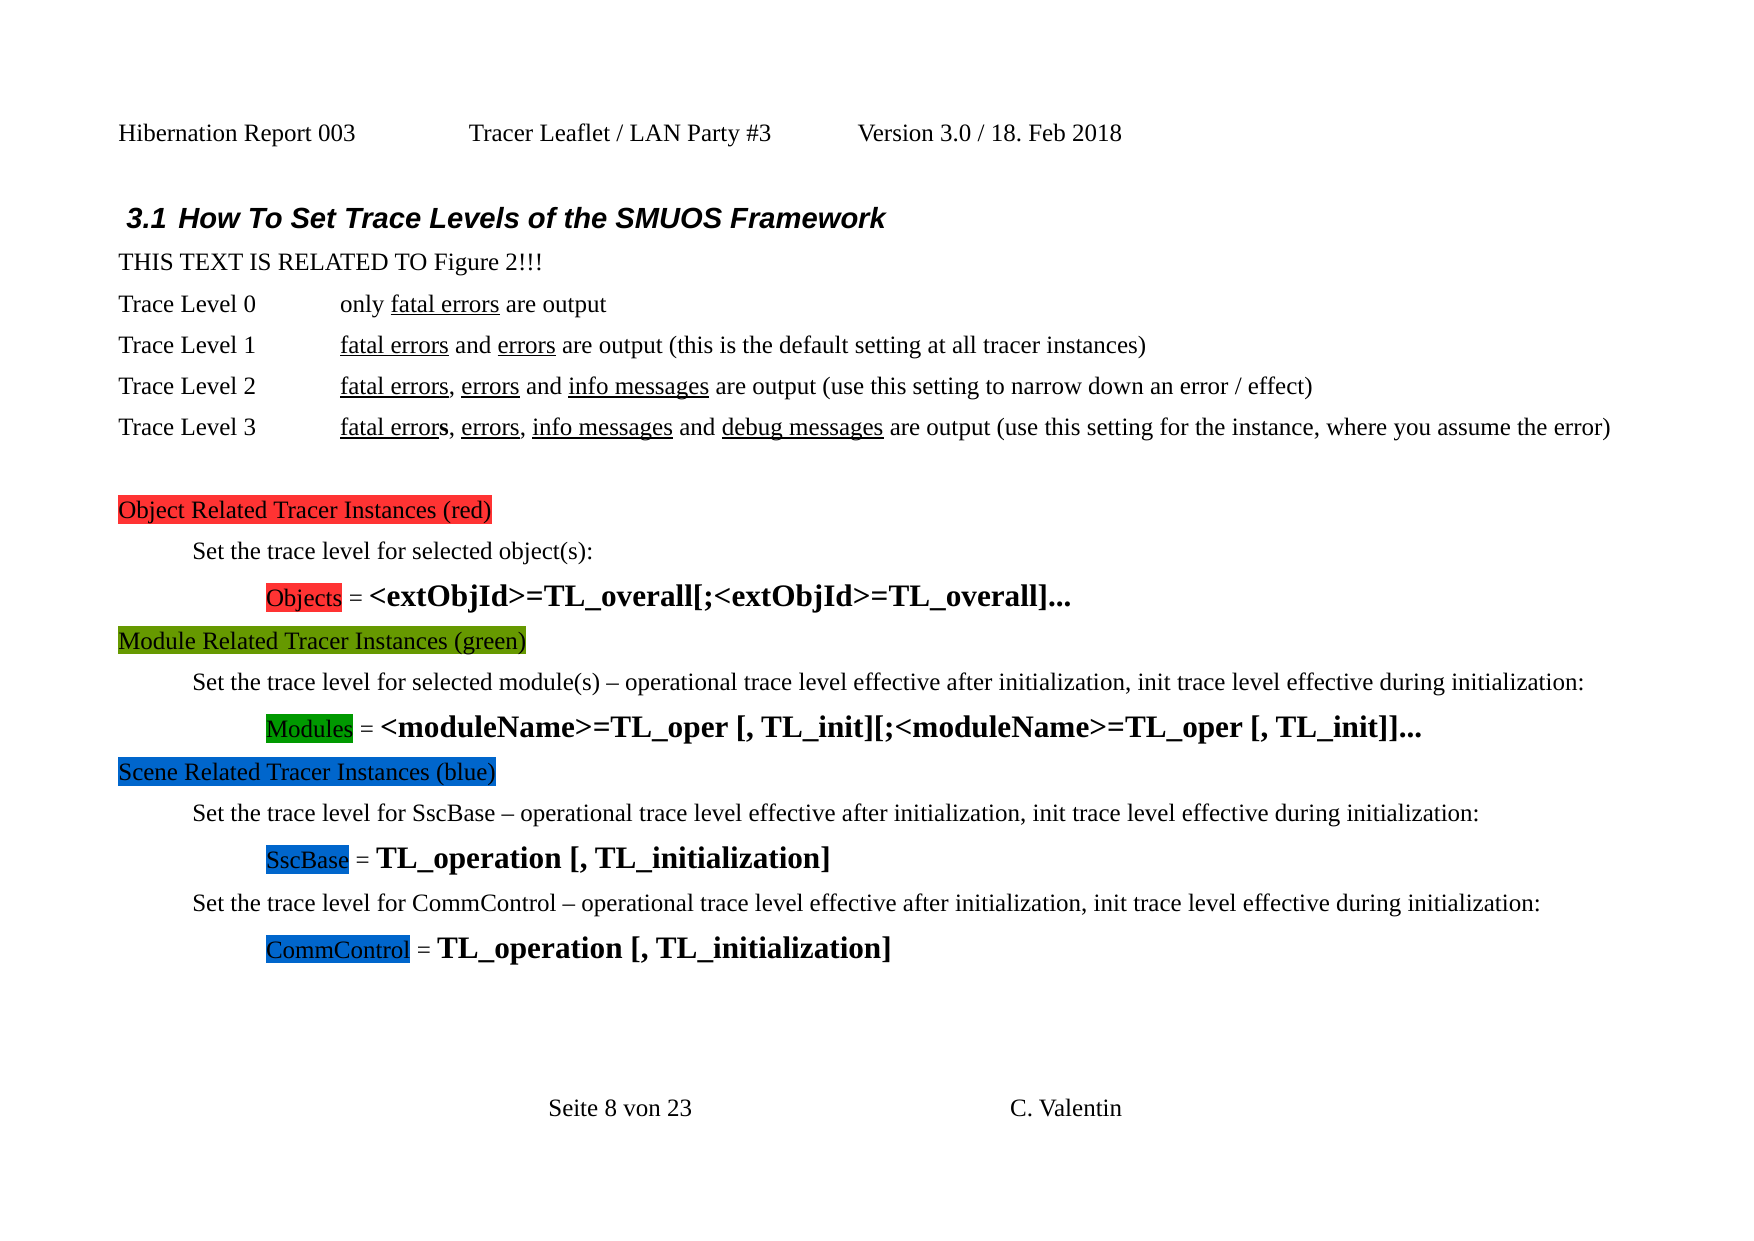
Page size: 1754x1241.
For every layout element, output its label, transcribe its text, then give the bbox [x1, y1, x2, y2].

text Trace Level 3 fatal errors, errors, info messages and debug messages are output (use this setting for the instance, where you assume the error) [118, 412, 1636, 441]
text THIS TEXT IS RELATED TO Figure 2!!! [118, 247, 1636, 276]
text Object Related Tracer Instances (red) [118, 495, 1636, 524]
text Module Related Tracer Instances (green) [118, 626, 1636, 654]
text Set the trace level for SscBase – operational trace level effective after initialization, init trace level effective during initialization: [192, 798, 1636, 827]
text Scene Related Tracer Instances (blue) [118, 757, 1636, 786]
text Trace Level 2 fatal errors, errors and info messages are output (use this setting to narrow down an error / effect) [118, 371, 1636, 400]
text Set the trace level for CommControl – operational trace level effective after initialization, init trace level effective during initialization: [192, 888, 1636, 916]
text SscBase = TL_operation [, TL_initialization] [266, 839, 1636, 875]
text Trace Level 1 fatal errors and errors are output (this is the default setting at all tracer instances) [118, 330, 1636, 359]
text Set the trace level for selected module(s) – operational trace level effective after initialization, init trace level effective during initialization: [192, 667, 1636, 696]
subtitle How To Set Trace Levels of the SMUOS Framework [118, 201, 1636, 235]
text CommControl = TL_operation [, TL_initialization] [266, 929, 1636, 965]
text Trace Level 0 only fatal errors are output [118, 289, 1636, 317]
text Modules = <moduleName>=TL_oper [, TL_init][;<moduleName>=TL_oper [, TL_init]]... [266, 708, 1636, 744]
text Objects = <extObjId>=TL_overall[;<extObjId>=TL_overall]... [266, 577, 1636, 613]
text Set the trace level for selected object(s): [192, 536, 1636, 565]
